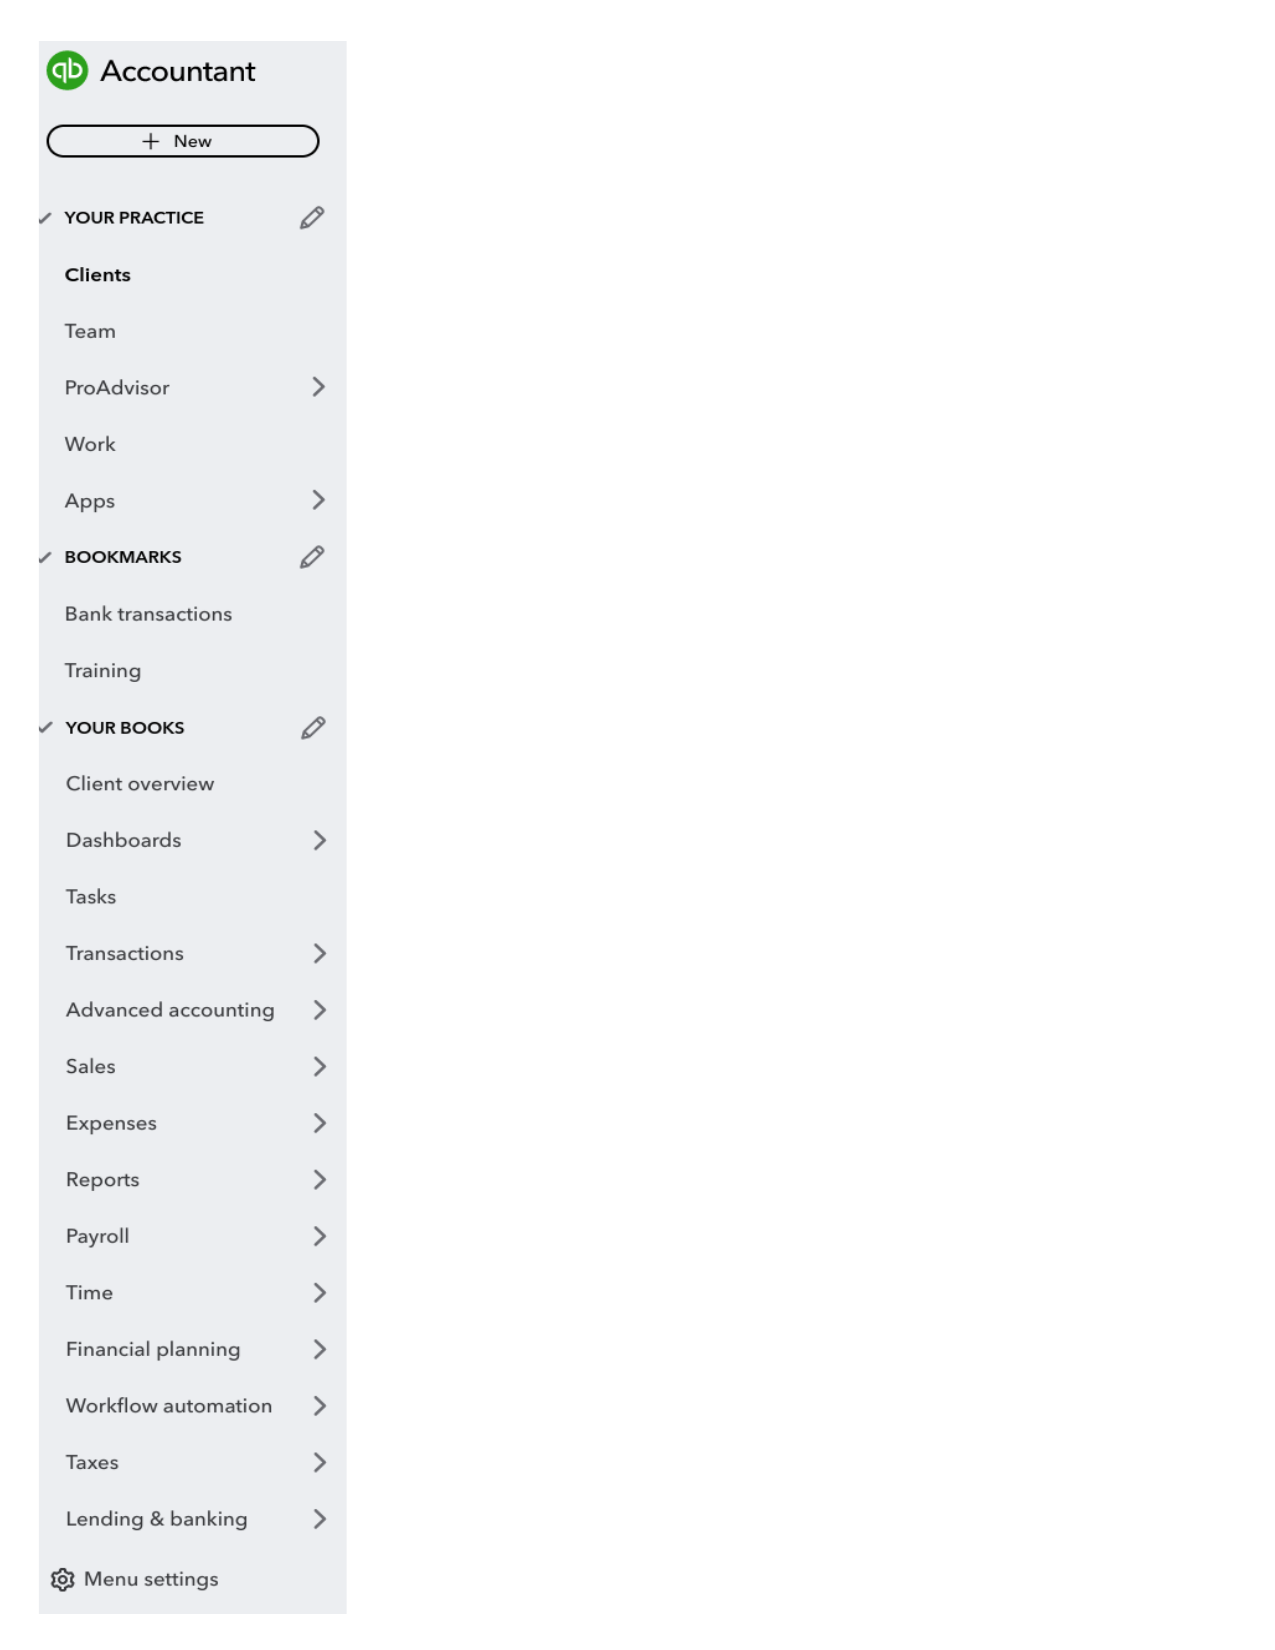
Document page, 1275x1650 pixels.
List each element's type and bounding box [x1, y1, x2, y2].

picture [38, 41, 347, 1614]
